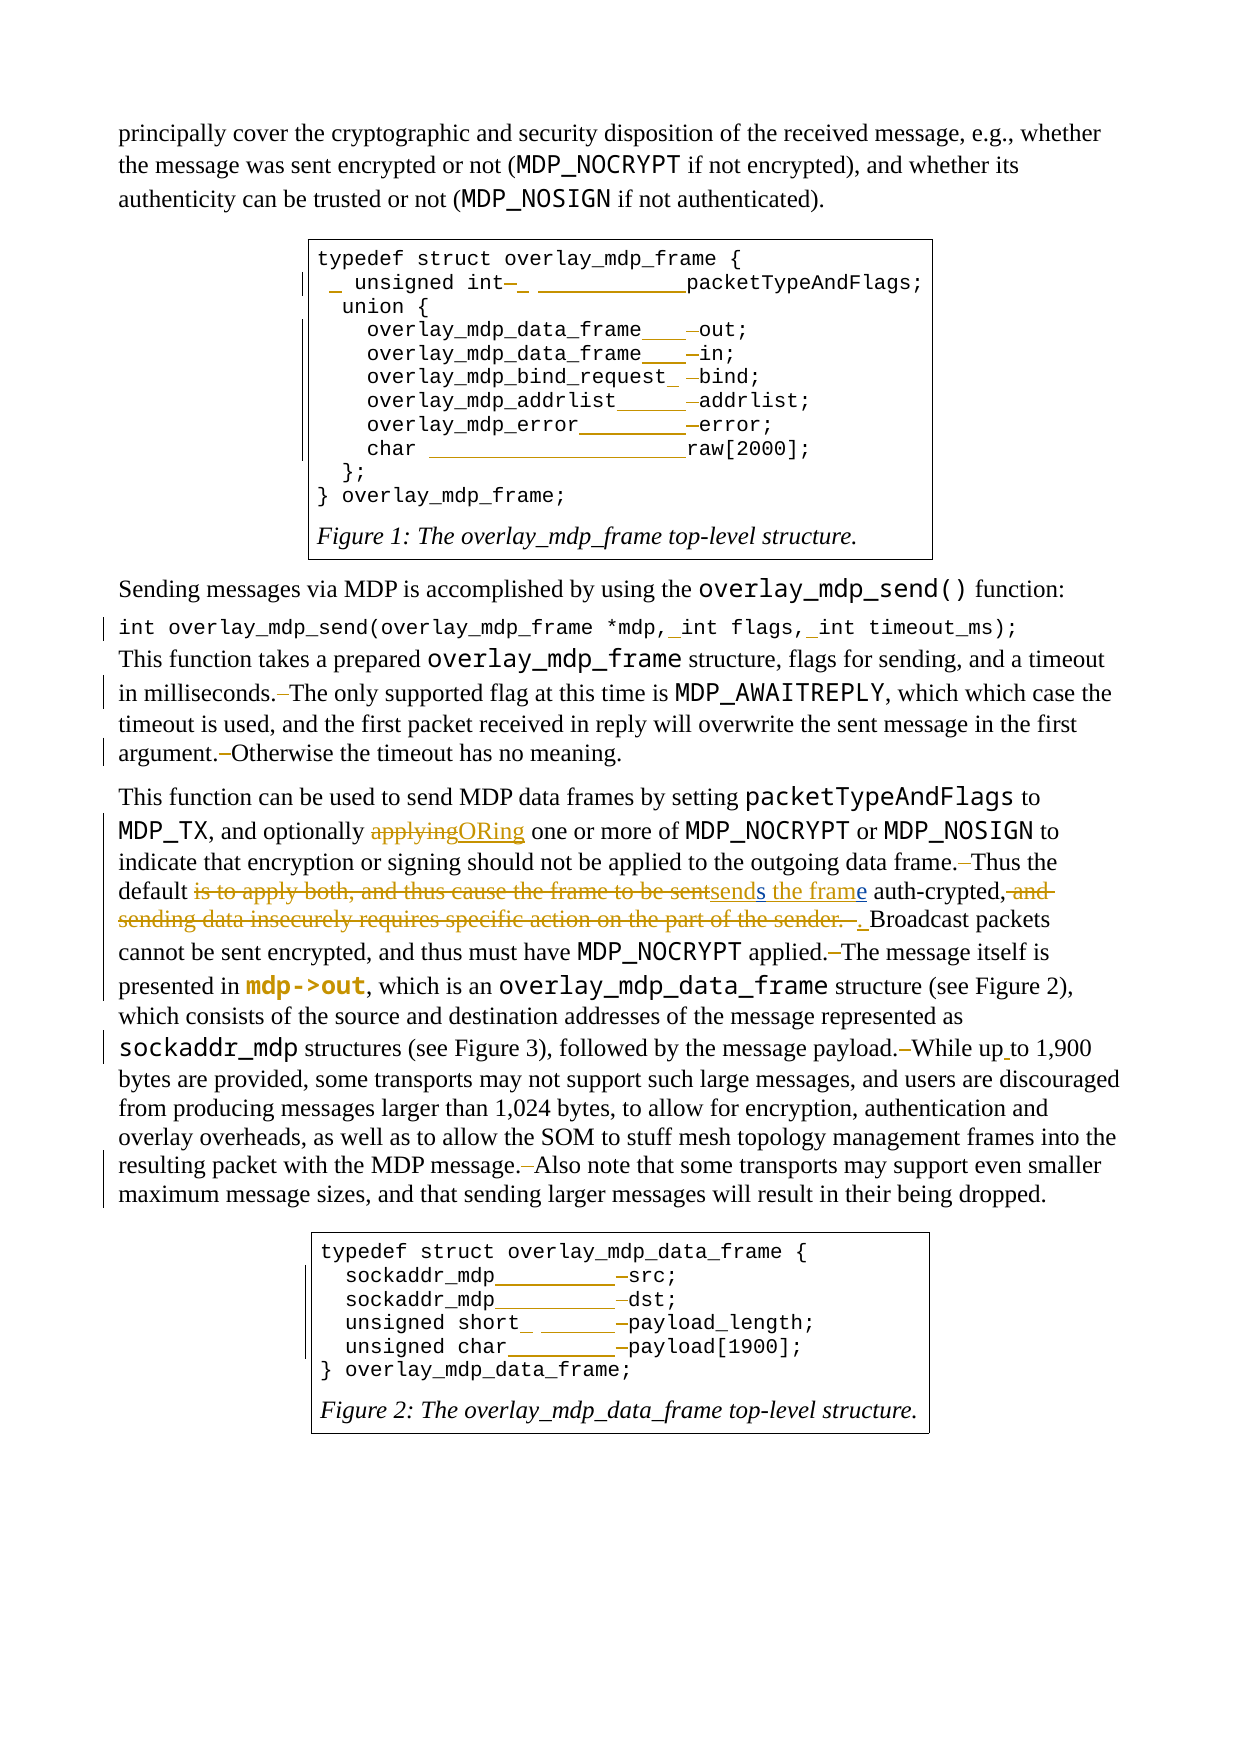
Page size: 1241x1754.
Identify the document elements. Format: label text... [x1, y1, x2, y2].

text This function takes a prepared overlay_mdp_frame structure, flags for sending, and a timeout in milliseconds.The only supported flag at this time is MDP_AWAITREPLY, which which case the timeout is used, and the first packet received in reply will overwrite the sent message in the first argument.Otherwise the timeout has no meaning. [118, 641, 1122, 766]
text int overlay_mdp_send(overlay_mdp_frame *mdp, int flags, int timeout_ms); [118, 617, 1122, 641]
text principally cover the cryptographic and security disposition of the received message, e.g., whether the message was sent encrypted or not (MDP_NOCRYPT if not encrypted), and whether its authenticity can be trusted or not (MDP_NOSIGN if not authenticated). [118, 118, 1122, 215]
text unsigned int packetTypeAndFlags; [317, 272, 923, 296]
text typedef struct overlay_mdp_frame { [317, 248, 923, 272]
text }; [317, 461, 923, 485]
text Sending messages via MDP is accomplished by using the overlay_mdp_send() function: [118, 227, 1122, 604]
text overlay_mdp_bind_request bind; [317, 367, 923, 390]
text This function can be used to send MDP data frames by setting packetTypeAndFlags to MDP_TX, and optionally ORing one or more of MDP_NOCRYPT or MDP_NOSIGN to indicate that encryption or signing should not be applied to the outgoing data frame.Thus the default sends the frame auth-crypted,. Broadcast packets cannot be sent encrypted, and thus must have MDP_NOCRYPT applied.The message itself is presented in mdp->out, which is an overlay_mdp_data_frame structure (see Figure 2), which consists of the source and destination addresses of the message represented as sockaddr_mdp structures (see Figure 3), followed by the message payload.While up to 1,900 bytes are provided, some transports may not support such large messages, and users are discouraged from producing messages larger than 1,024 bytes, to allow for encryption, authentication and overlay overheads, as well as to allow the SOM to stuff mesh topology management frames into the resulting packet with the MDP message.Also note that some transports may support even smaller maximum message sizes, and that sending larger messages will result in their being dropped. [118, 779, 1122, 1208]
text typedef struct overlay_mdp_data_frame { [320, 1241, 920, 1265]
text sockaddr_mdp dst; [320, 1288, 920, 1312]
text overlay_mdp_data_frame in; [317, 343, 923, 367]
text overlay_mdp_addrlist addrlist; [317, 390, 923, 414]
text overlay_mdp_data_frame out; [317, 319, 923, 343]
text } overlay_mdp_data_frame; [320, 1359, 920, 1383]
text } overlay_mdp_frame; [317, 485, 923, 508]
text sockaddr_mdp src; [320, 1265, 920, 1288]
text Figure 1: The overlay_mdp_frame top-level structure. [317, 521, 923, 550]
text char raw[2000]; [317, 437, 923, 461]
text unsigned char payload[1900]; [320, 1336, 920, 1359]
text Figure 2: The overlay_mdp_data_frame top-level structure. [320, 1396, 920, 1424]
text unsigned short payload_length; [320, 1312, 920, 1336]
text overlay_mdp_error error; [317, 414, 923, 437]
text union { [317, 296, 923, 319]
